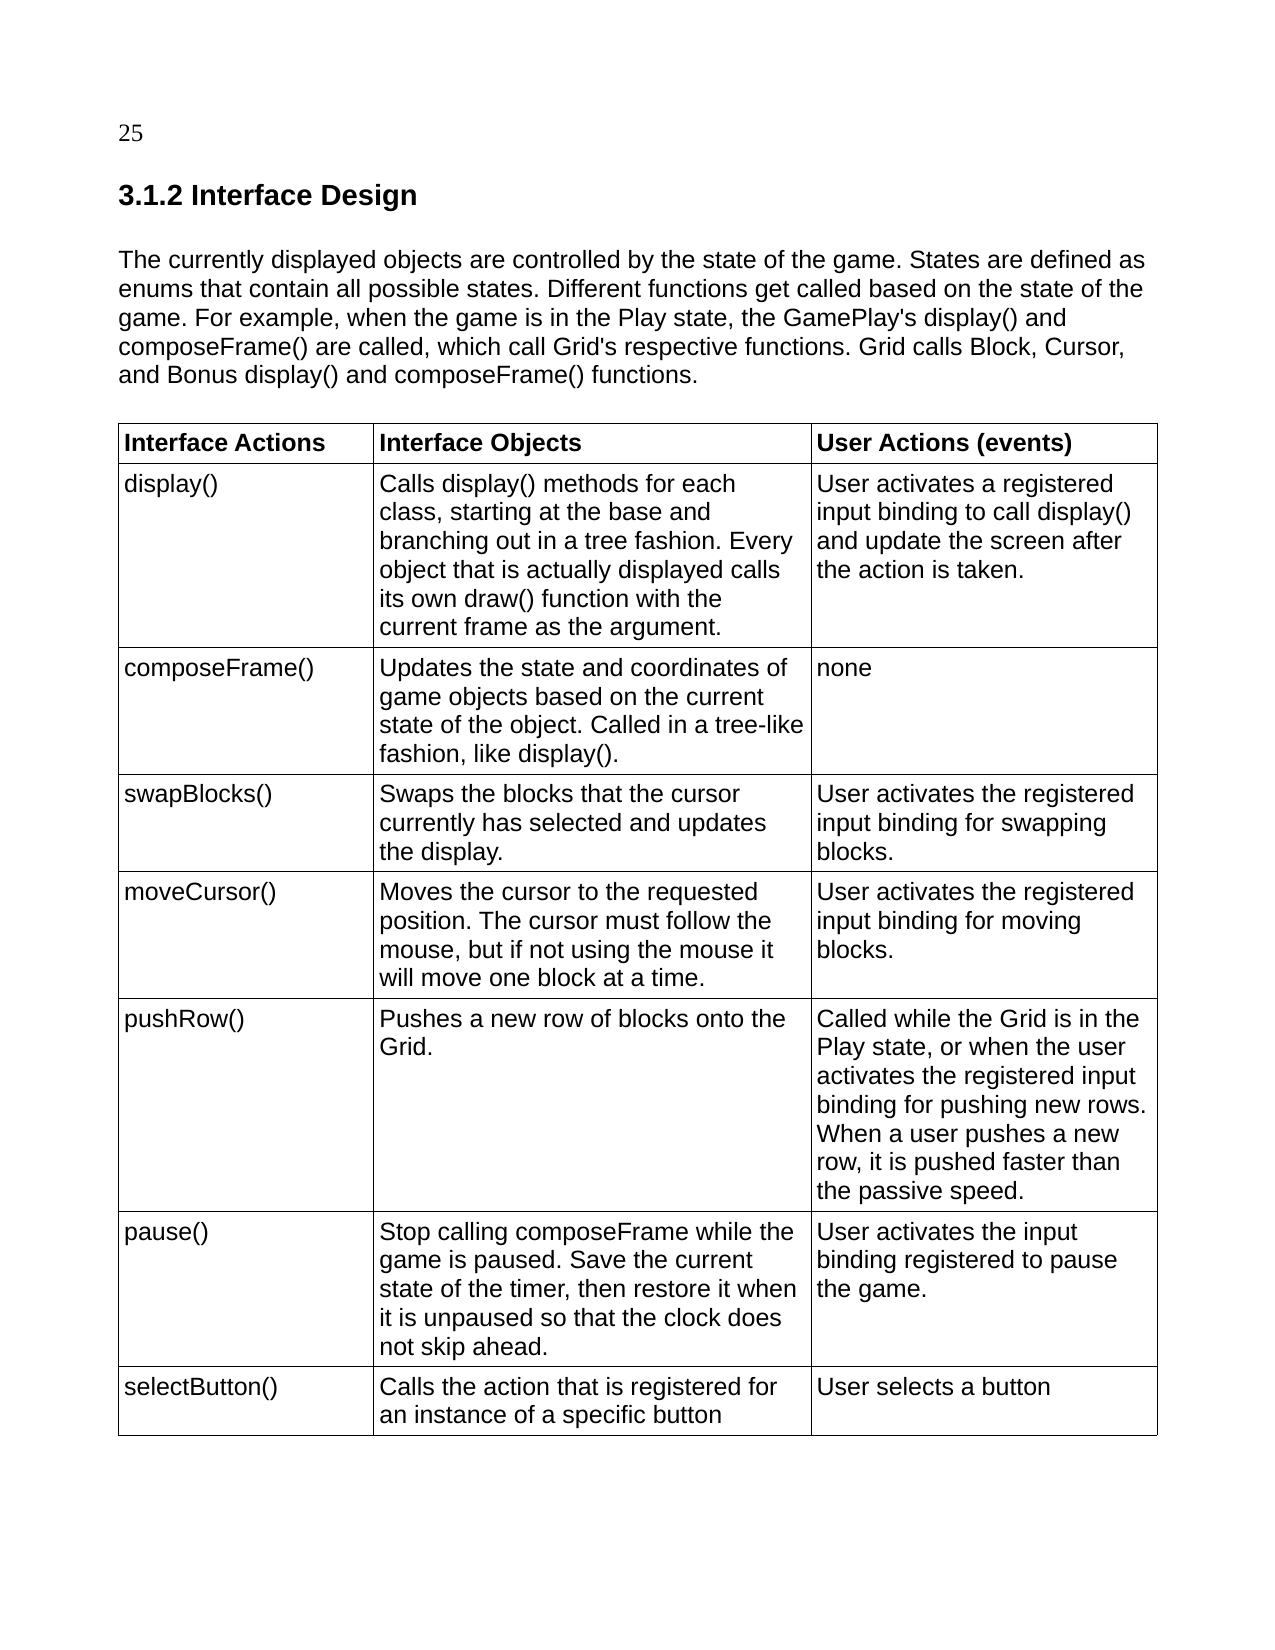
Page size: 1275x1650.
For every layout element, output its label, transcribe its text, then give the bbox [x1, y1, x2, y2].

table_cell swapBlocks() [119, 775, 373, 871]
table_cell Swaps the blocks that the cursor currently has selected and updates the display. [374, 775, 811, 871]
table_header Interface Actions [119, 424, 373, 463]
table_header Interface Objects [374, 424, 811, 463]
table_cell Called while the Grid is in the Play state, or when the user activates the registered input binding for pushing new rows. When a user pushes a new row, it is pushed faster than the passive speed. [812, 999, 1157, 1211]
table_cell Calls the action that is registered for an instance of a specific button [374, 1367, 811, 1435]
table_cell Pushes a new row of blocks onto the Grid. [374, 999, 811, 1211]
table_cell composeFrame() [119, 648, 373, 773]
table_cell Stop calling composeFrame while the game is paused. Save the current state of the timer, then restore it when it is unpaused so that the clock does not skip ahead. [374, 1212, 811, 1366]
table_cell User selects a button [812, 1367, 1157, 1435]
table_cell moveCursor() [119, 872, 373, 998]
table_cell Calls display() methods for each class, starting at the base and branching out in a tree fashion. Every object that is actually displayed calls its own draw() function with the current frame as the argument. [374, 464, 811, 647]
table_cell pause() [119, 1212, 373, 1366]
table_cell none [812, 648, 1157, 773]
table_cell User activates a registered input binding to call display() and update the screen after the action is taken. [812, 464, 1157, 647]
text 3.1.2 Interface Design [118, 178, 1157, 212]
table_cell Updates the state and coordinates of game objects based on the current state of the object. Called in a tree-like fashion, like display(). [374, 648, 811, 773]
table_cell Moves the cursor to the requested position. The cursor must follow the mouse, but if not using the mouse it will move one block at a time. [374, 872, 811, 998]
table_cell display() [119, 464, 373, 647]
table_cell User activates the registered input binding for swapping blocks. [812, 775, 1157, 871]
text The currently displayed objects are controlled by the state of the game. States are defined as enums that contain all possible states. Different functions get called based on the state of the game. For example, when the game is in the Play state, the GamePlay's display() and composeFrame() are called, which call Grid's respective functions. Grid calls Block, Cursor, and Bonus display() and composeFrame() functions. [118, 245, 1157, 389]
table_cell selectButton() [119, 1367, 373, 1435]
table_cell pushRow() [119, 999, 373, 1211]
table_cell User activates the registered input binding for moving blocks. [812, 872, 1157, 998]
table_cell User activates the input binding registered to pause the game. [812, 1212, 1157, 1366]
table_header User Actions (events) [812, 424, 1157, 463]
